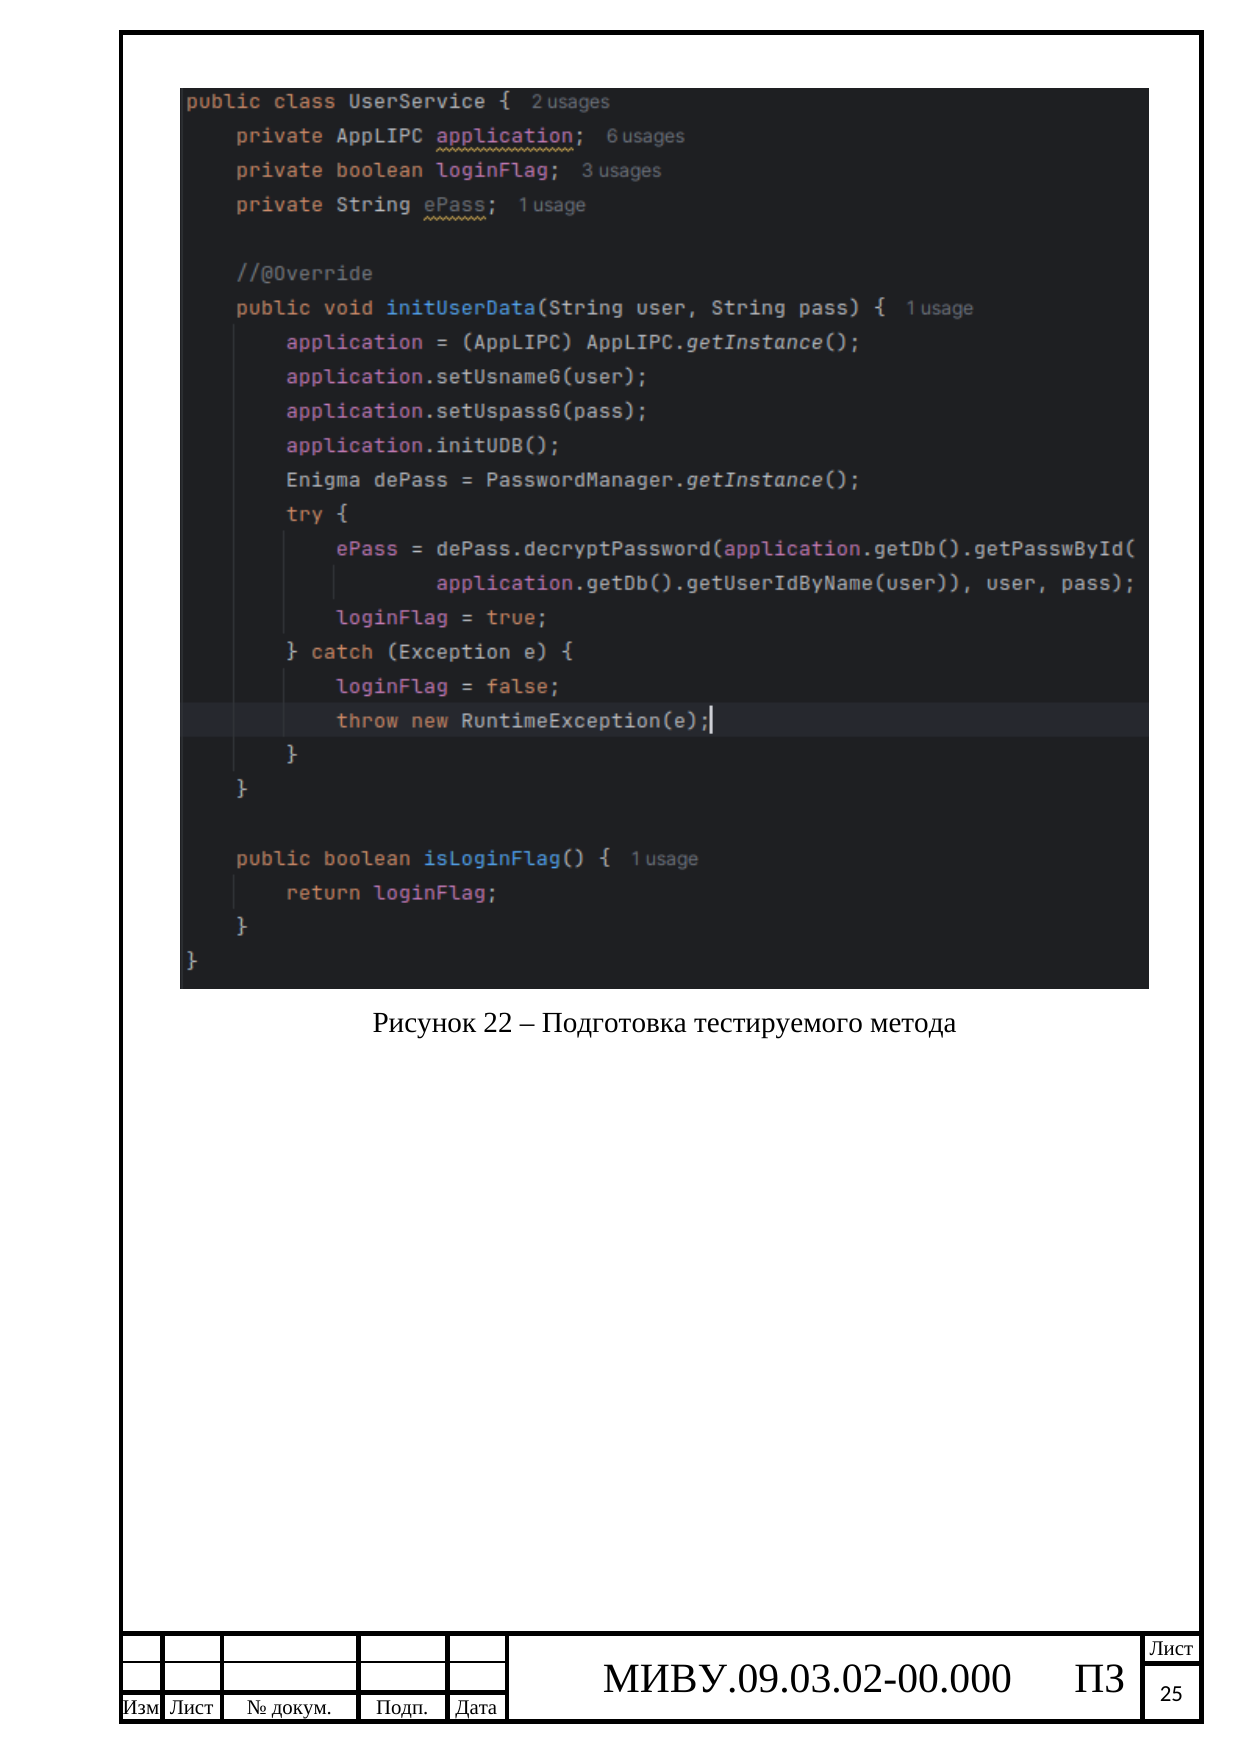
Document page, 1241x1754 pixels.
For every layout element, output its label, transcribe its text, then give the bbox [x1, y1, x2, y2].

picture [180, 88, 1149, 989]
text Рисунок 22 – Подготовка тестируемого метода [159, 89, 1169, 1039]
